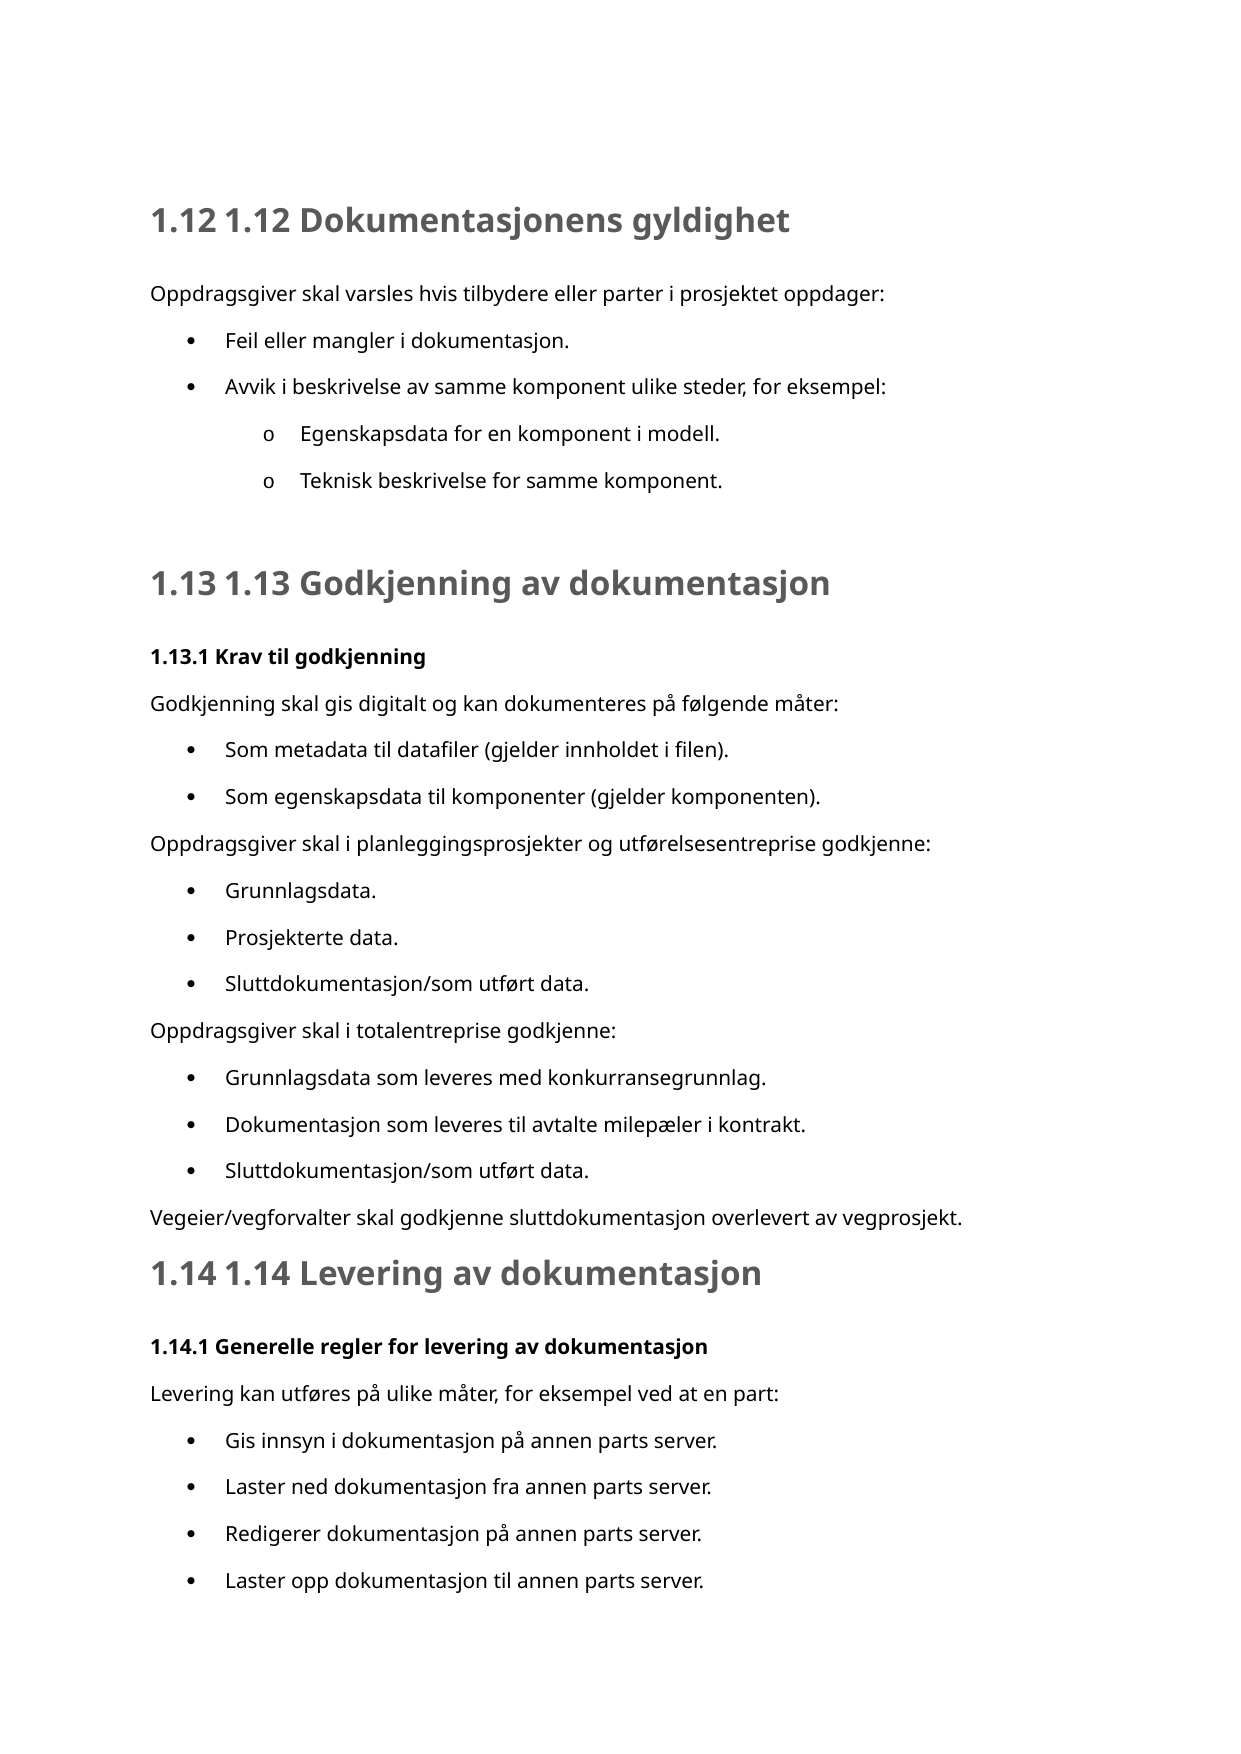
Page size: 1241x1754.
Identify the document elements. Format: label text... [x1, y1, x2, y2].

list Teknisk beskrivelse for samme komponent. [262, 466, 1090, 495]
list Sluttdokumentasjon/som utført data. [187, 969, 1090, 998]
subtitle 1.14 Levering av dokumentasjon [150, 1250, 1090, 1295]
text Oppdragsgiver skal i totalentreprise godkjenne: [150, 1016, 1090, 1044]
list Redigerer dokumentasjon på annen parts server. [187, 1519, 1090, 1548]
list Gis innsyn i dokumentasjon på annen parts server. [187, 1426, 1090, 1454]
text Vegeier/vegforvalter skal godkjenne sluttdokumentasjon overlevert av vegprosjekt. [150, 1203, 1090, 1232]
subtitle 1.13 Godkjenning av dokumentasjon [150, 560, 1090, 605]
list Sluttdokumentasjon/som utført data. [187, 1156, 1090, 1185]
list Dokumentasjon som leveres til avtalte milepæler i kontrakt. [187, 1110, 1090, 1138]
text Levering kan utføres på ulike måter, for eksempel ved at en part: [150, 1379, 1090, 1407]
subtitle 1.12 Dokumentasjonens gyldighet [150, 197, 1090, 242]
list Avvik i beskrivelse av samme komponent ulike steder, for eksempel: [187, 372, 1090, 401]
text Oppdragsgiver skal i planleggingsprosjekter og utførelsesentreprise godkjenne: [150, 829, 1090, 857]
list Laster opp dokumentasjon til annen parts server. [187, 1566, 1090, 1594]
list Grunnlagsdata. [187, 876, 1090, 904]
list Laster ned dokumentasjon fra annen parts server. [187, 1472, 1090, 1501]
list Som egenskapsdata til komponenter (gjelder komponenten). [187, 782, 1090, 811]
text Godkjenning skal gis digitalt og kan dokumenteres på følgende måter: [150, 689, 1090, 717]
text 1.14.1 Generelle regler for levering av dokumentasjon [150, 1332, 1090, 1361]
list Feil eller mangler i dokumentasjon. [187, 326, 1090, 354]
text 1.13.1 Krav til godkjenning [150, 642, 1090, 670]
list Prosjekterte data. [187, 923, 1090, 951]
list Som metadata til datafiler (gjelder innholdet i filen). [187, 736, 1090, 764]
text Oppdragsgiver skal varsles hvis tilbydere eller parter i prosjektet oppdager: [150, 279, 1090, 307]
list Grunnlagsdata som leveres med konkurransegrunnlag. [187, 1063, 1090, 1091]
list Egenskapsdata for en komponent i modell. [262, 419, 1090, 448]
